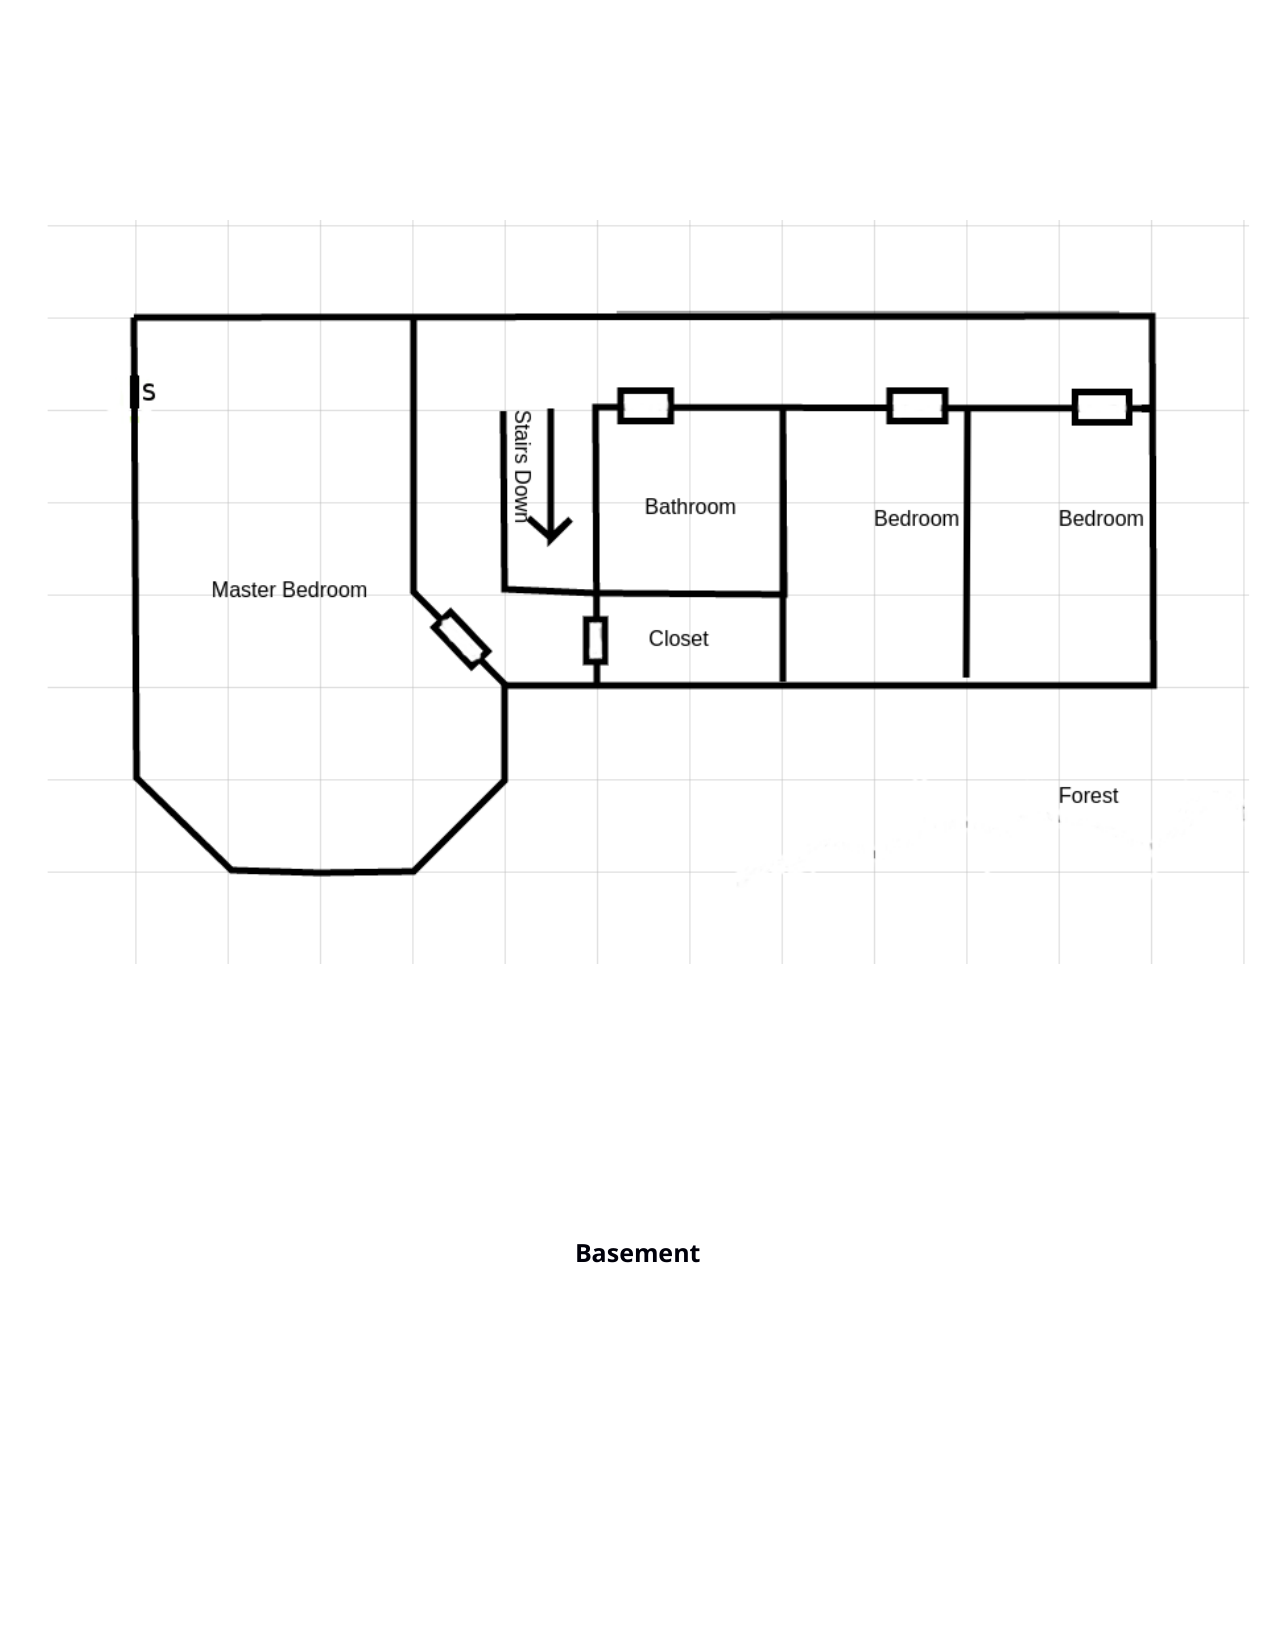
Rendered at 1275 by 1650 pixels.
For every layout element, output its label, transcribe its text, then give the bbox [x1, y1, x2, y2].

picture [47, 220, 1250, 964]
text Basement [118, 1236, 1157, 1270]
